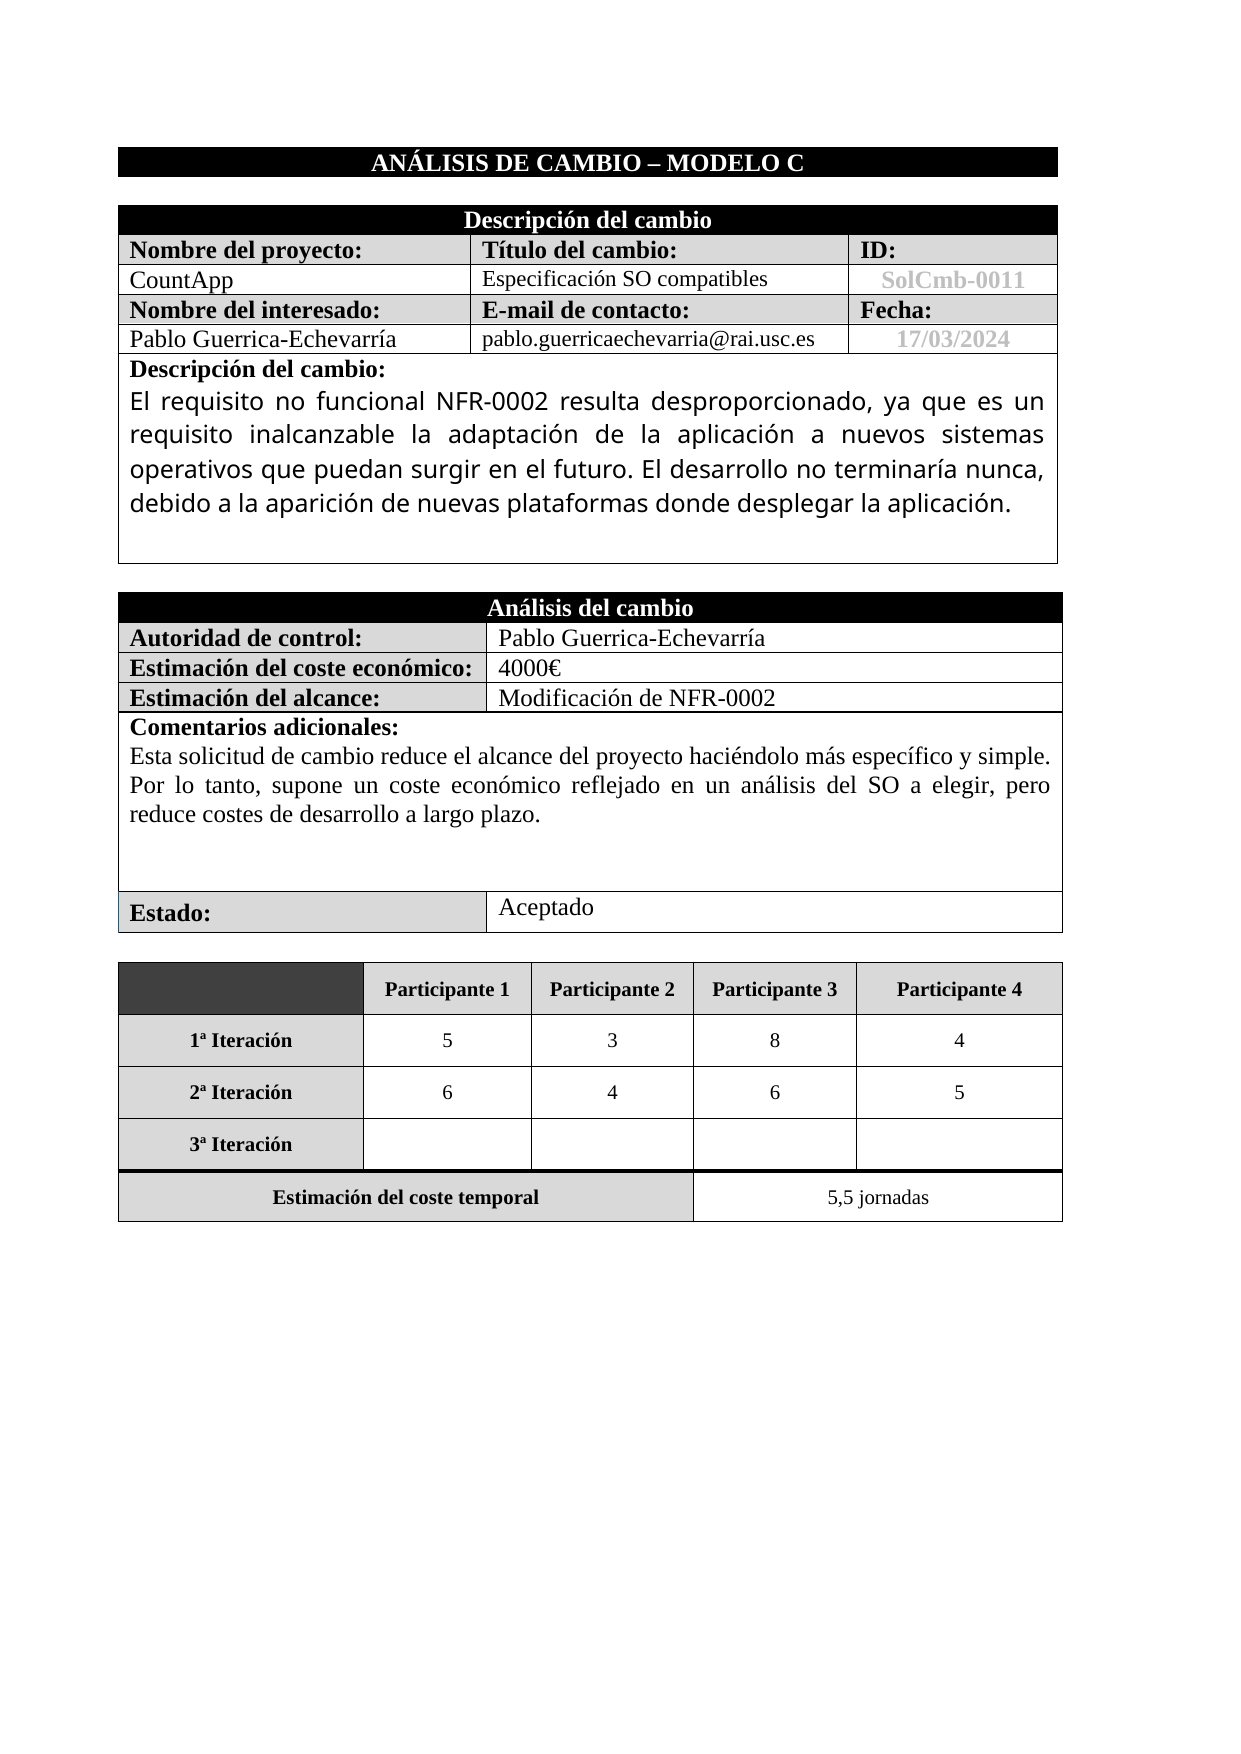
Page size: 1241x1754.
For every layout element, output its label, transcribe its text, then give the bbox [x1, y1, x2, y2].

table_cell 5 [857, 1067, 1062, 1118]
table_cell 3 [532, 1015, 693, 1066]
table_cell Título del cambio: [471, 235, 848, 264]
table_cell [532, 1119, 693, 1169]
table_header Participante 2 [532, 963, 693, 1014]
table_cell [694, 1119, 856, 1169]
table_header Análisis del cambio [119, 593, 1062, 622]
table_header ANÁLISIS DE CAMBIO – MODELO C [119, 148, 1057, 177]
table_header Participante 3 [694, 963, 856, 1014]
table_cell Pablo Guerrica-Echevarría [487, 623, 1062, 652]
table_cell Nombre del interesado: [119, 295, 470, 323]
table_cell [364, 1119, 531, 1169]
table_cell 3ª Iteración [119, 1119, 363, 1169]
table_cell Especificación SO compatibles [471, 265, 848, 294]
table_cell E-mail de contacto: [471, 295, 848, 323]
table_header Participante 4 [857, 963, 1062, 1014]
table_cell 17/03/2024 [849, 325, 1057, 353]
table_cell Estado: [119, 892, 486, 932]
table_cell 1ª Iteración [119, 1015, 363, 1066]
table_header Participante 1 [364, 963, 531, 1014]
table_cell Pablo Guerrica-Echevarría [119, 325, 470, 353]
table_cell [118, 177, 1057, 205]
table_cell Comentarios adicionales: Esta solicitud de cambio reduce el alcance del proyecto haciéndolo más específico y simple. Por lo tanto, supone un coste económico reflejado en un análisis del SO a elegir, pero reduce costes de desarrollo a largo plazo. [119, 713, 1062, 891]
table_cell 5 [364, 1015, 531, 1066]
table_cell Modificación de NFR-0002 [487, 683, 1062, 711]
table_cell pablo.guerricaechevarria@rai.usc.es [471, 325, 848, 353]
table_cell Descripción del cambio: El requisito no funcional NFR-0002 resulta desproporcionado, ya que es un requisito inalcanzable la adaptación de la aplicación a nuevos sistemas operativos que puedan surgir en el futuro. El desarrollo no terminaría nunca, debido a la aparición de nuevas plataformas donde desplegar la aplicación. [119, 354, 1057, 562]
table_cell ID: [849, 235, 1057, 264]
table_cell 6 [694, 1067, 856, 1118]
table_cell 6 [364, 1067, 531, 1118]
table_cell Estimación del alcance: [119, 683, 486, 711]
table_cell Descripción del cambio [119, 205, 1057, 234]
table_cell 8 [694, 1015, 856, 1066]
table_cell SolCmb-0011 [849, 265, 1057, 294]
table_cell Estimación del coste temporal [119, 1173, 693, 1221]
table_cell Estimación del coste económico: [119, 653, 486, 682]
table_cell Nombre del proyecto: [119, 235, 470, 264]
table_cell Fecha: [849, 295, 1057, 323]
table_cell 2ª Iteración [119, 1067, 363, 1118]
table_header [119, 963, 363, 1014]
table_cell 4000€ [487, 653, 1062, 682]
table_cell [857, 1119, 1062, 1169]
table_cell CountApp [119, 265, 470, 294]
table_cell 4 [532, 1067, 693, 1118]
table_cell Aceptado [487, 892, 1062, 932]
table_cell 4 [857, 1015, 1062, 1066]
table_cell Autoridad de control: [119, 623, 486, 652]
table_cell 5,5 jornadas [694, 1173, 1062, 1221]
